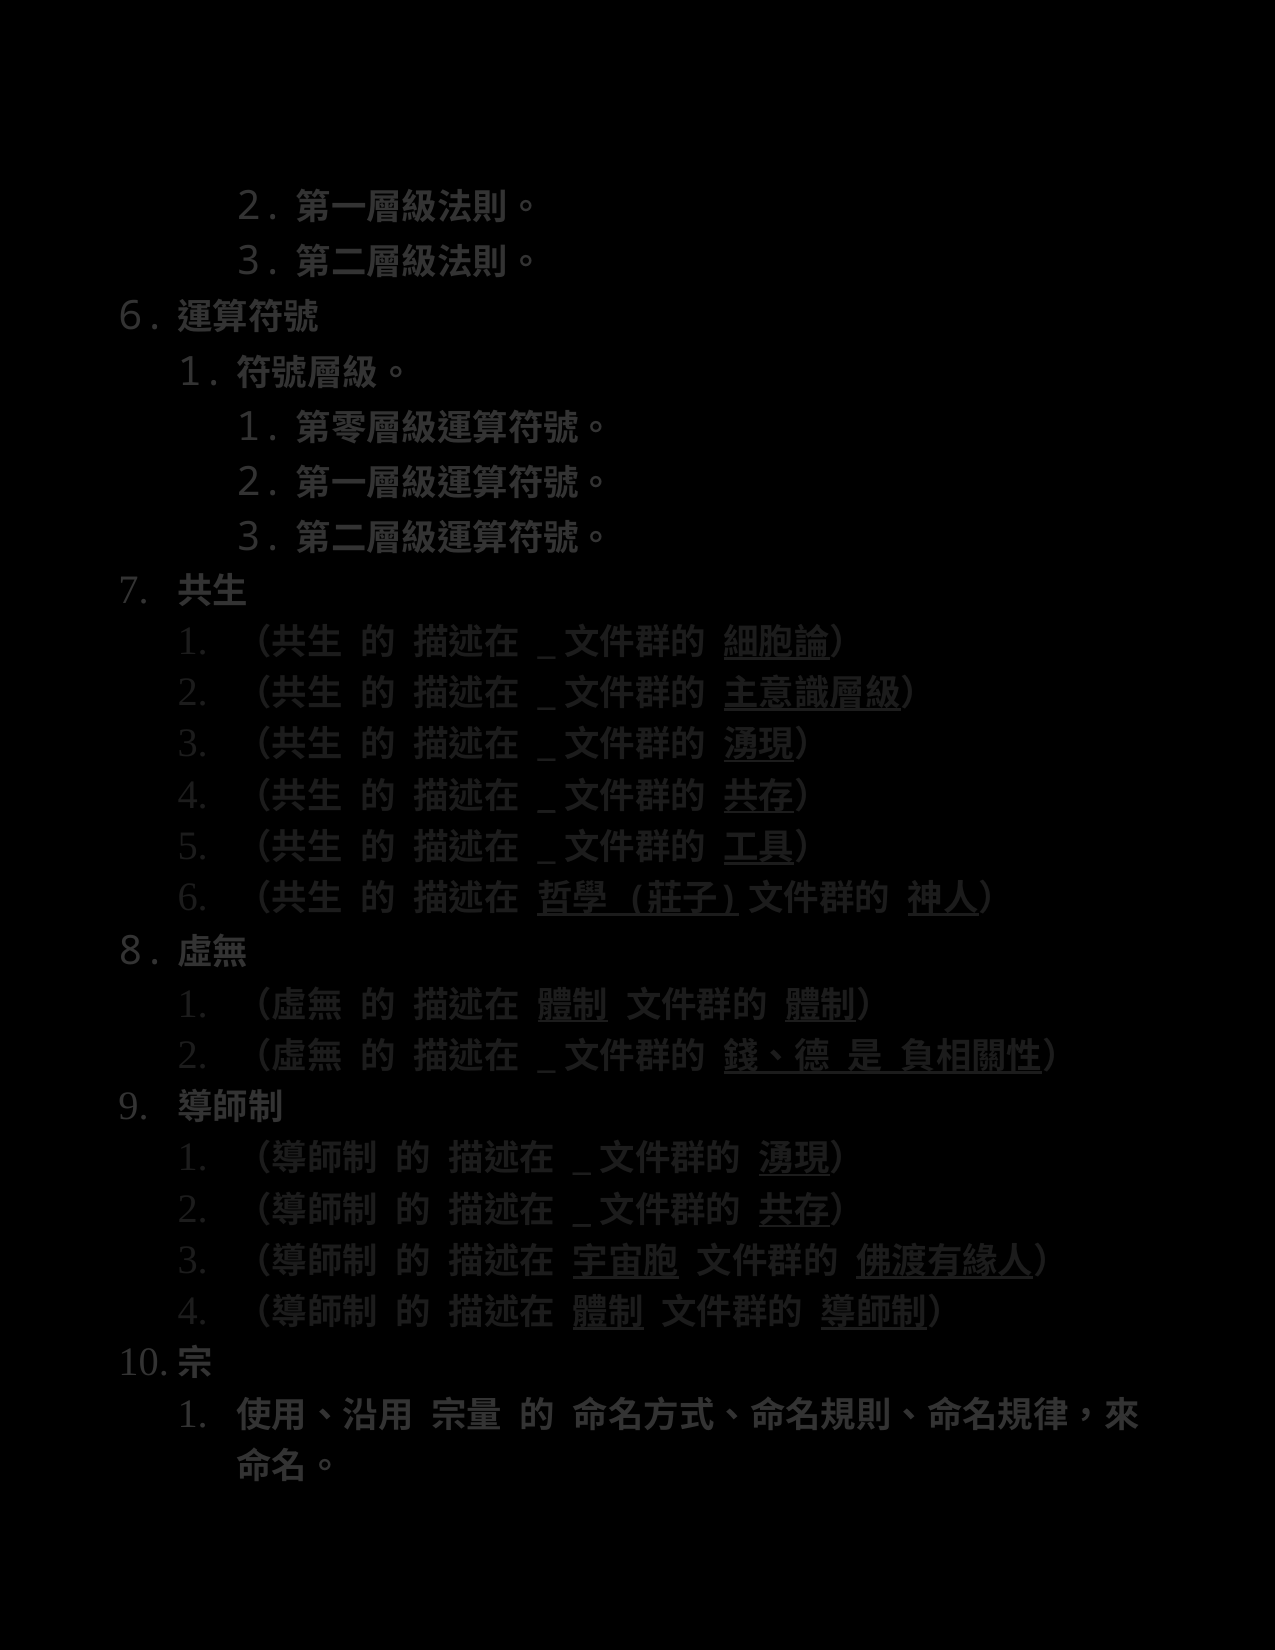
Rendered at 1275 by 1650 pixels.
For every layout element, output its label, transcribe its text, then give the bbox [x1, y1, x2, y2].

list （共生 的 描述在 哲學 (莊子) 文件群的 神人） [177, 869, 1157, 921]
list （共生 的 描述在 _ 文件群的 主意識層級） [177, 664, 1157, 716]
list （共生 的 描述在 _ 文件群的 細胞論） [177, 613, 1157, 664]
list （導師制 的 描述在 宇宙胞 文件群的 佛渡有緣人） [177, 1232, 1157, 1283]
list （虛無 的 描述在 體制 文件群的 體制） [177, 976, 1157, 1027]
list 宗 [118, 1335, 1157, 1386]
list 第二層級運算符號。 [236, 507, 1157, 562]
list 虛無 [118, 921, 1157, 976]
list 第一層級法則。 [236, 176, 1157, 231]
list （導師制 的 描述在 _ 文件群的 湧現） [177, 1130, 1157, 1181]
list 共生 [118, 562, 1157, 613]
list 導師制 [118, 1078, 1157, 1130]
list 符號層級。 [177, 342, 1157, 397]
list 第零層級運算符號。 [236, 397, 1157, 452]
list 運算符號 [118, 287, 1157, 342]
list 第二層級法則。 [236, 231, 1157, 287]
list （共生 的 描述在 _ 文件群的 湧現） [177, 716, 1157, 767]
list （虛無 的 描述在 _ 文件群的 錢、德 是 負相關性） [177, 1027, 1157, 1078]
list （導師制 的 描述在 體制 文件群的 導師制） [177, 1283, 1157, 1335]
list （導師制 的 描述在 _ 文件群的 共存） [177, 1181, 1157, 1232]
list （共生 的 描述在 _ 文件群的 共存） [177, 767, 1157, 818]
list 第一層級運算符號。 [236, 452, 1157, 507]
list 使用、沿用 宗量 的 命名方式、命名規則、命名規律，來 命名。 [177, 1386, 1157, 1488]
list （共生 的 描述在 _ 文件群的 工具） [177, 818, 1157, 869]
